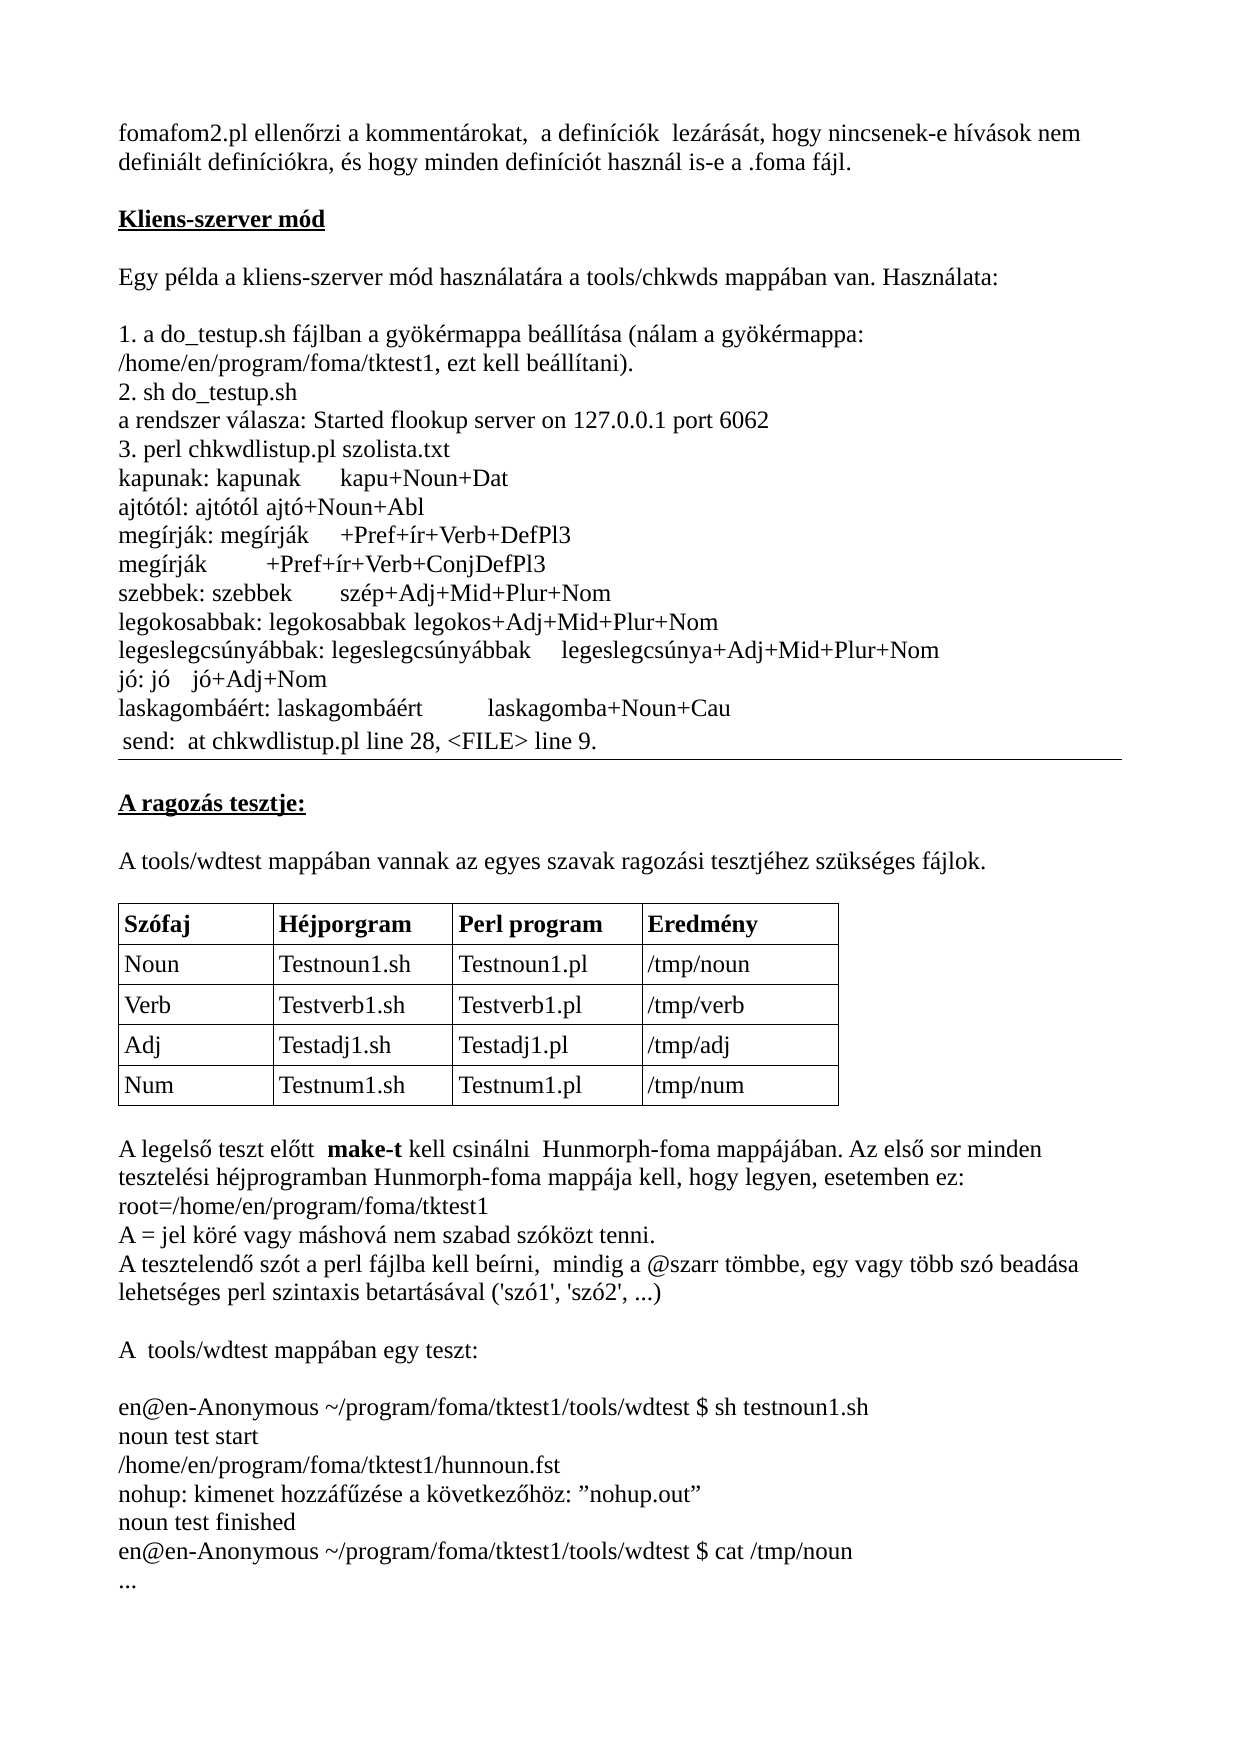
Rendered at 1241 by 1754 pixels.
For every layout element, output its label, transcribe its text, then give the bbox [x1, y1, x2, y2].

table_header Perl program [453, 904, 642, 943]
table_cell Testnoun1.sh [274, 945, 452, 984]
table_cell Testadj1.pl [453, 1025, 642, 1064]
text 2. sh do_testup.sh [118, 377, 1122, 406]
table_cell /tmp/num [643, 1066, 838, 1105]
text ajtótól: ajtótól ajtó+Noun+Abl [118, 492, 1122, 521]
text kapunak: kapunak kapu+Noun+Dat [118, 463, 1122, 492]
table_header Héjporgram [274, 904, 452, 943]
table_cell Testverb1.pl [453, 985, 642, 1024]
text noun test start [118, 1421, 1122, 1450]
text 3. perl chkwdlistup.pl szolista.txt [118, 434, 1122, 463]
text laskagombáért: laskagombáért laskagomba+Noun+Cau [118, 693, 1122, 722]
text legokosabbak: legokosabbak legokos+Adj+Mid+Plur+Nom [118, 607, 1122, 636]
text szebbek: szebbek szép+Adj+Mid+Plur+Nom [118, 578, 1122, 607]
table_cell Testnum1.sh [274, 1066, 452, 1105]
table_cell Testadj1.sh [274, 1025, 452, 1064]
text legeslegcsúnyábbak: legeslegcsúnyábbak legeslegcsúnya+Adj+Mid+Plur+Nom [118, 636, 1122, 664]
table_cell /tmp/adj [643, 1025, 838, 1064]
table_cell /tmp/verb [643, 985, 838, 1024]
table_cell Num [119, 1066, 273, 1105]
text ... [118, 1565, 1122, 1594]
table_cell Noun [119, 945, 273, 984]
text megírják +Pref+ír+Verb+ConjDefPl3 [118, 549, 1122, 578]
text A tools/wdtest mappában vannak az egyes szavak ragozási tesztjéhez szükséges fájlok. [118, 846, 1122, 874]
text A legelső teszt előtt make-t kell csinálni Hunmorph-foma mappájában. Az első sor minden tesztelési héjprogramban Hunmorph-foma mappája kell, hogy legyen, esetemben ez: root=/home/en/program/foma/tktest1 [118, 1134, 1122, 1220]
table_cell Testnoun1.pl [453, 945, 642, 984]
text A = jel köré vagy máshová nem szabad szóközt tenni. [118, 1220, 1122, 1249]
text en@en-Anonymous ~/program/foma/tktest1/tools/wdtest $ sh testnoun1.sh [118, 1392, 1122, 1421]
text A tesztelendő szót a perl fájlba kell beírni, mindig a @szarr tömbbe, egy vagy több szó beadása lehetséges perl szintaxis betartásával ('szó1', 'szó2', ...) [118, 1249, 1122, 1306]
text A ragozás tesztje: [118, 788, 1122, 817]
text jó: jó jó+Adj+Nom [118, 664, 1122, 693]
text a rendszer válasza: Started flookup server on 127.0.0.1 port 6062 [118, 406, 1122, 434]
text noun test finished [118, 1507, 1122, 1536]
table_cell Adj [119, 1025, 273, 1064]
text /home/en/program/foma/tktest1/hunnoun.fst [118, 1450, 1122, 1479]
text nohup: kimenet hozzáfűzése a következőhöz: ”nohup.out” [118, 1479, 1122, 1507]
table_cell Testnum1.pl [453, 1066, 642, 1105]
text send: at chkwdlistup.pl line 28, <FILE> line 9. [118, 722, 1122, 759]
table_header Szófaj [119, 904, 273, 943]
table_cell /tmp/noun [643, 945, 838, 984]
text Egy példa a kliens-szerver mód használatára a tools/chkwds mappában van. Használata: [118, 262, 1122, 291]
text Kliens-szerver mód [118, 204, 1122, 233]
text fomafom2.pl ellenőrzi a kommentárokat, a definíciók lezárását, hogy nincsenek-e hívások nem definiált definíciókra, és hogy minden definíciót használ is-e a .foma fájl. [118, 118, 1122, 176]
table_cell Testverb1.sh [274, 985, 452, 1024]
text A tools/wdtest mappában egy teszt: [118, 1335, 1122, 1364]
text 1. a do_testup.sh fájlban a gyökérmappa beállítása (nálam a gyökérmappa: /home/en/program/foma/tktest1, ezt kell beállítani). [118, 319, 1122, 377]
table_cell Verb [119, 985, 273, 1024]
text en@en-Anonymous ~/program/foma/tktest1/tools/wdtest $ cat /tmp/noun [118, 1536, 1122, 1565]
table_header Eredmény [643, 904, 838, 943]
text megírják: megírják +Pref+ír+Verb+DefPl3 [118, 521, 1122, 549]
